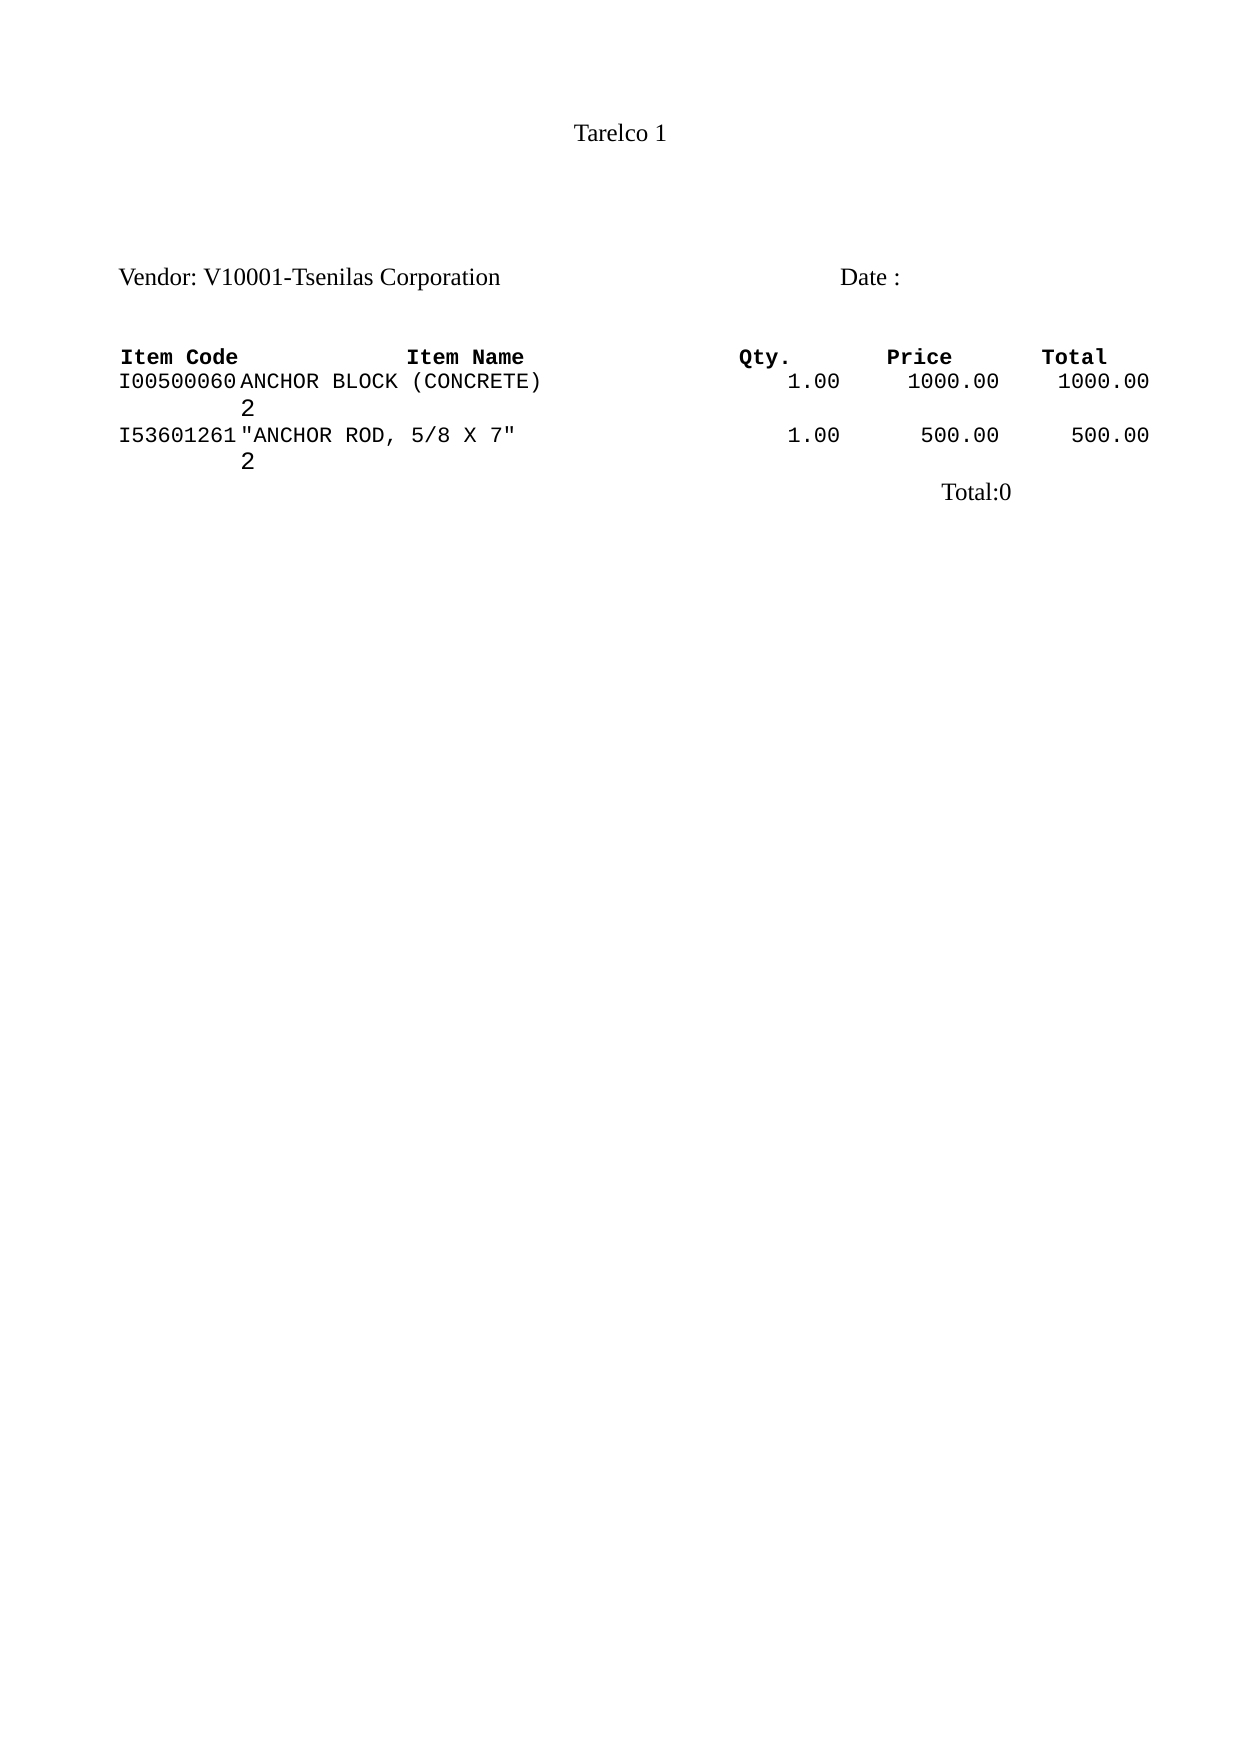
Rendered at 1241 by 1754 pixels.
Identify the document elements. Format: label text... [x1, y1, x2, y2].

table_cell 1000.00 [840, 371, 999, 424]
table_cell I00500060 [118, 371, 240, 424]
table_cell 1000.00 [999, 371, 1149, 424]
table_header Item Code [118, 346, 240, 371]
table_cell 500.00 [840, 424, 999, 477]
table_cell 1.00 [690, 371, 840, 424]
table_cell 0 [999, 477, 1149, 506]
table_header Qty. [690, 346, 840, 371]
table_header Item Name [240, 346, 690, 371]
table_cell [840, 291, 1149, 319]
table_header Date : [840, 262, 1149, 291]
table_cell I53601261 [118, 424, 240, 477]
table_header Price [840, 346, 999, 371]
table_header Total [999, 346, 1149, 371]
table_cell "ANCHOR ROD, 5/8 X 7" 2 [240, 424, 690, 477]
table_cell 1.00 [690, 424, 840, 477]
text Tarelco 1 [118, 118, 1122, 147]
table_cell Total: [634, 477, 999, 506]
table_header Vendor: V10001-Tsenilas Corporation [118, 262, 840, 291]
table_cell [118, 477, 634, 506]
table_cell ANCHOR BLOCK (CONCRETE) 2 [240, 371, 690, 424]
table_cell [118, 291, 840, 319]
table_cell 500.00 [999, 424, 1149, 477]
